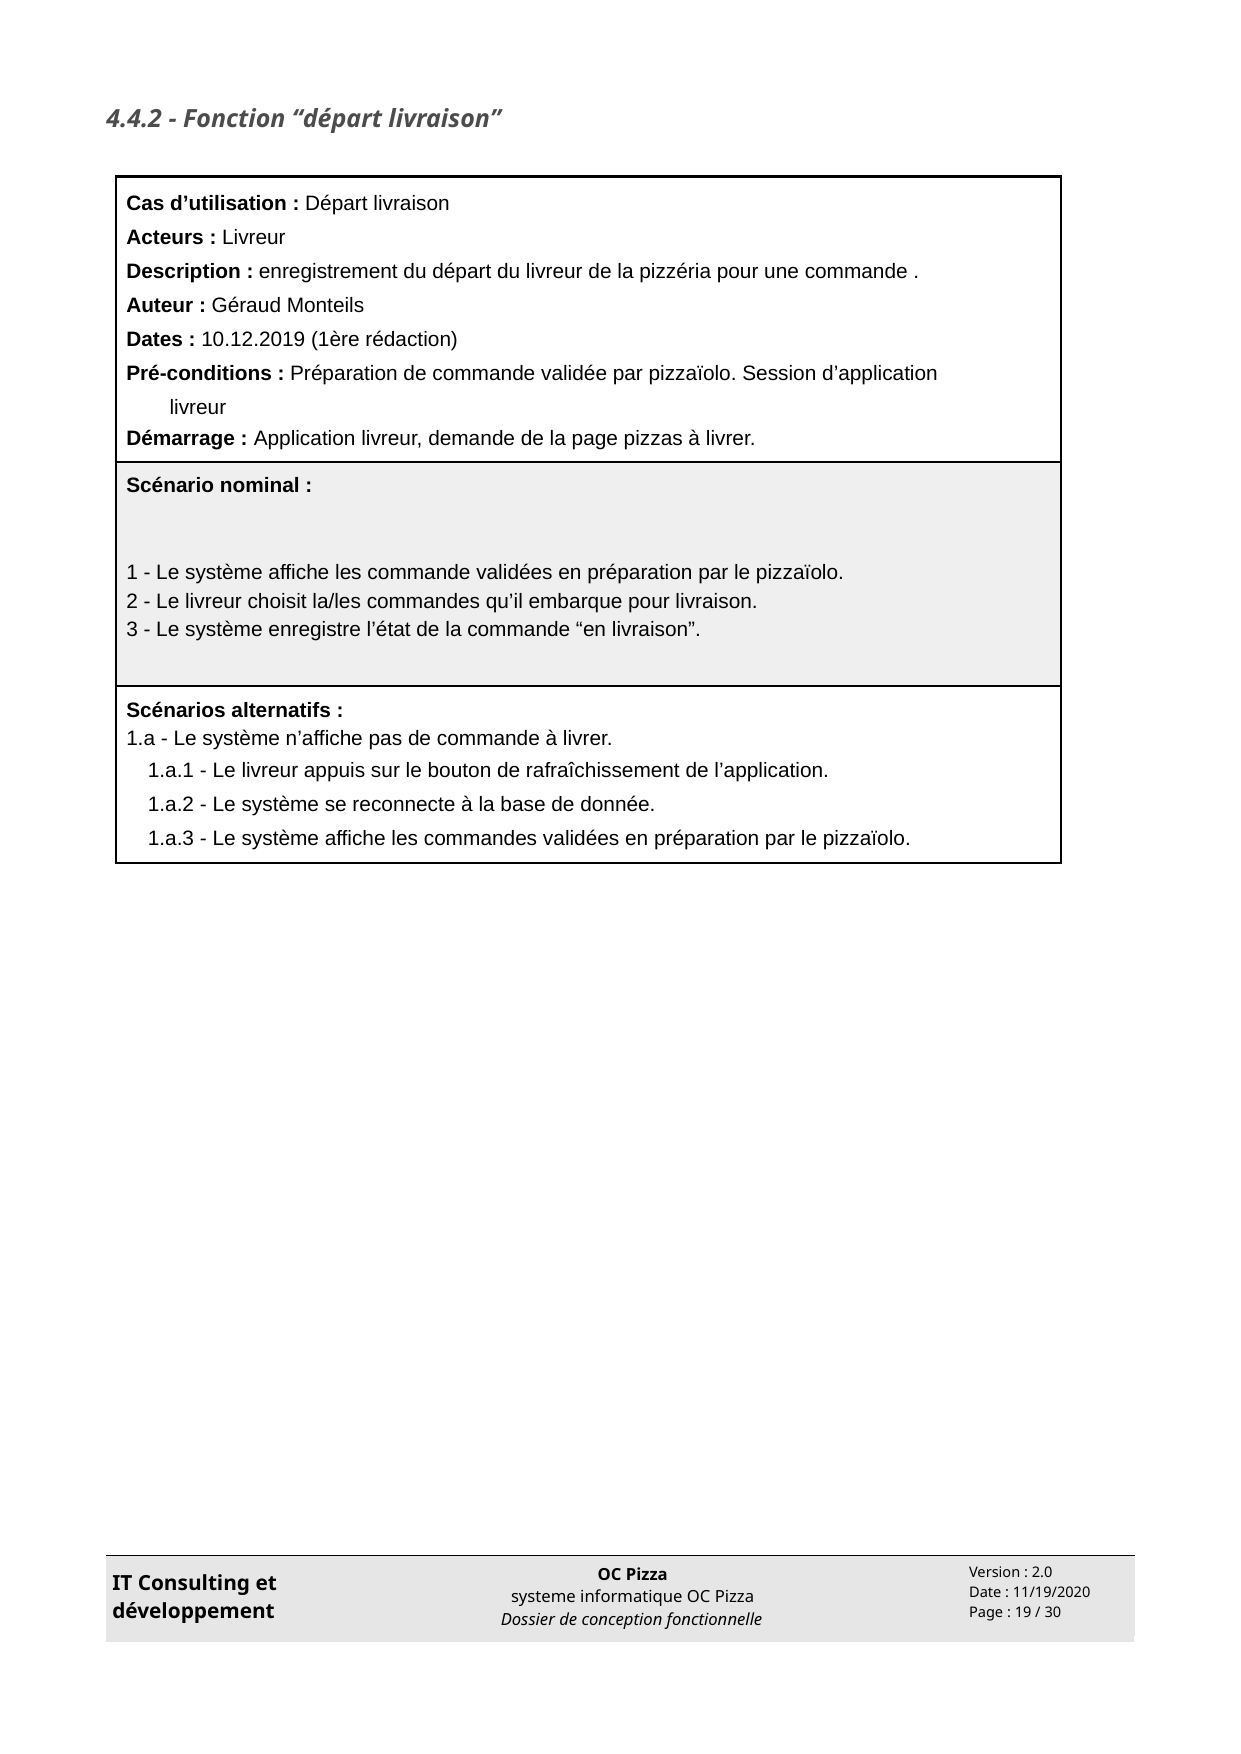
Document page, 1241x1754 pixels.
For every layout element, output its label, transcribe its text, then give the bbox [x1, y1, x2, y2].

table_cell Scénario nominal : 1 - Le système affiche les commande validées en préparation par le pizzaïolo. 2 - Le livreur choisit la/les commandes qu’il embarque pour livraison. 3 - Le système enregistre l’état de la commande “en livraison”. [117, 463, 1060, 685]
subtitle Fonction “départ livraison” [106, 100, 1134, 134]
table_cell Scénarios alternatifs : 1.a - Le système n’affiche pas de commande à livrer. 1.a.1 - Le livreur appuis sur le bouton de rafraîchissement de l’application. 1.a.2 - Le système se reconnecte à la base de donnée. 1.a.3 - Le système affiche les commandes validées en préparation par le pizzaïolo. [117, 687, 1060, 862]
table_header Cas d’utilisation : Départ livraison Acteurs : Livreur Description : enregistrement du départ du livreur de la pizzéria pour une commande . Auteur : Géraud Monteils Dates : 10.12.2019 (1ère rédaction) Pré-conditions : Préparation de commande validée par pizzaïolo. Session d’application livreur Démarrage : Application livreur, demande de la page pizzas à livrer. [117, 178, 1060, 461]
